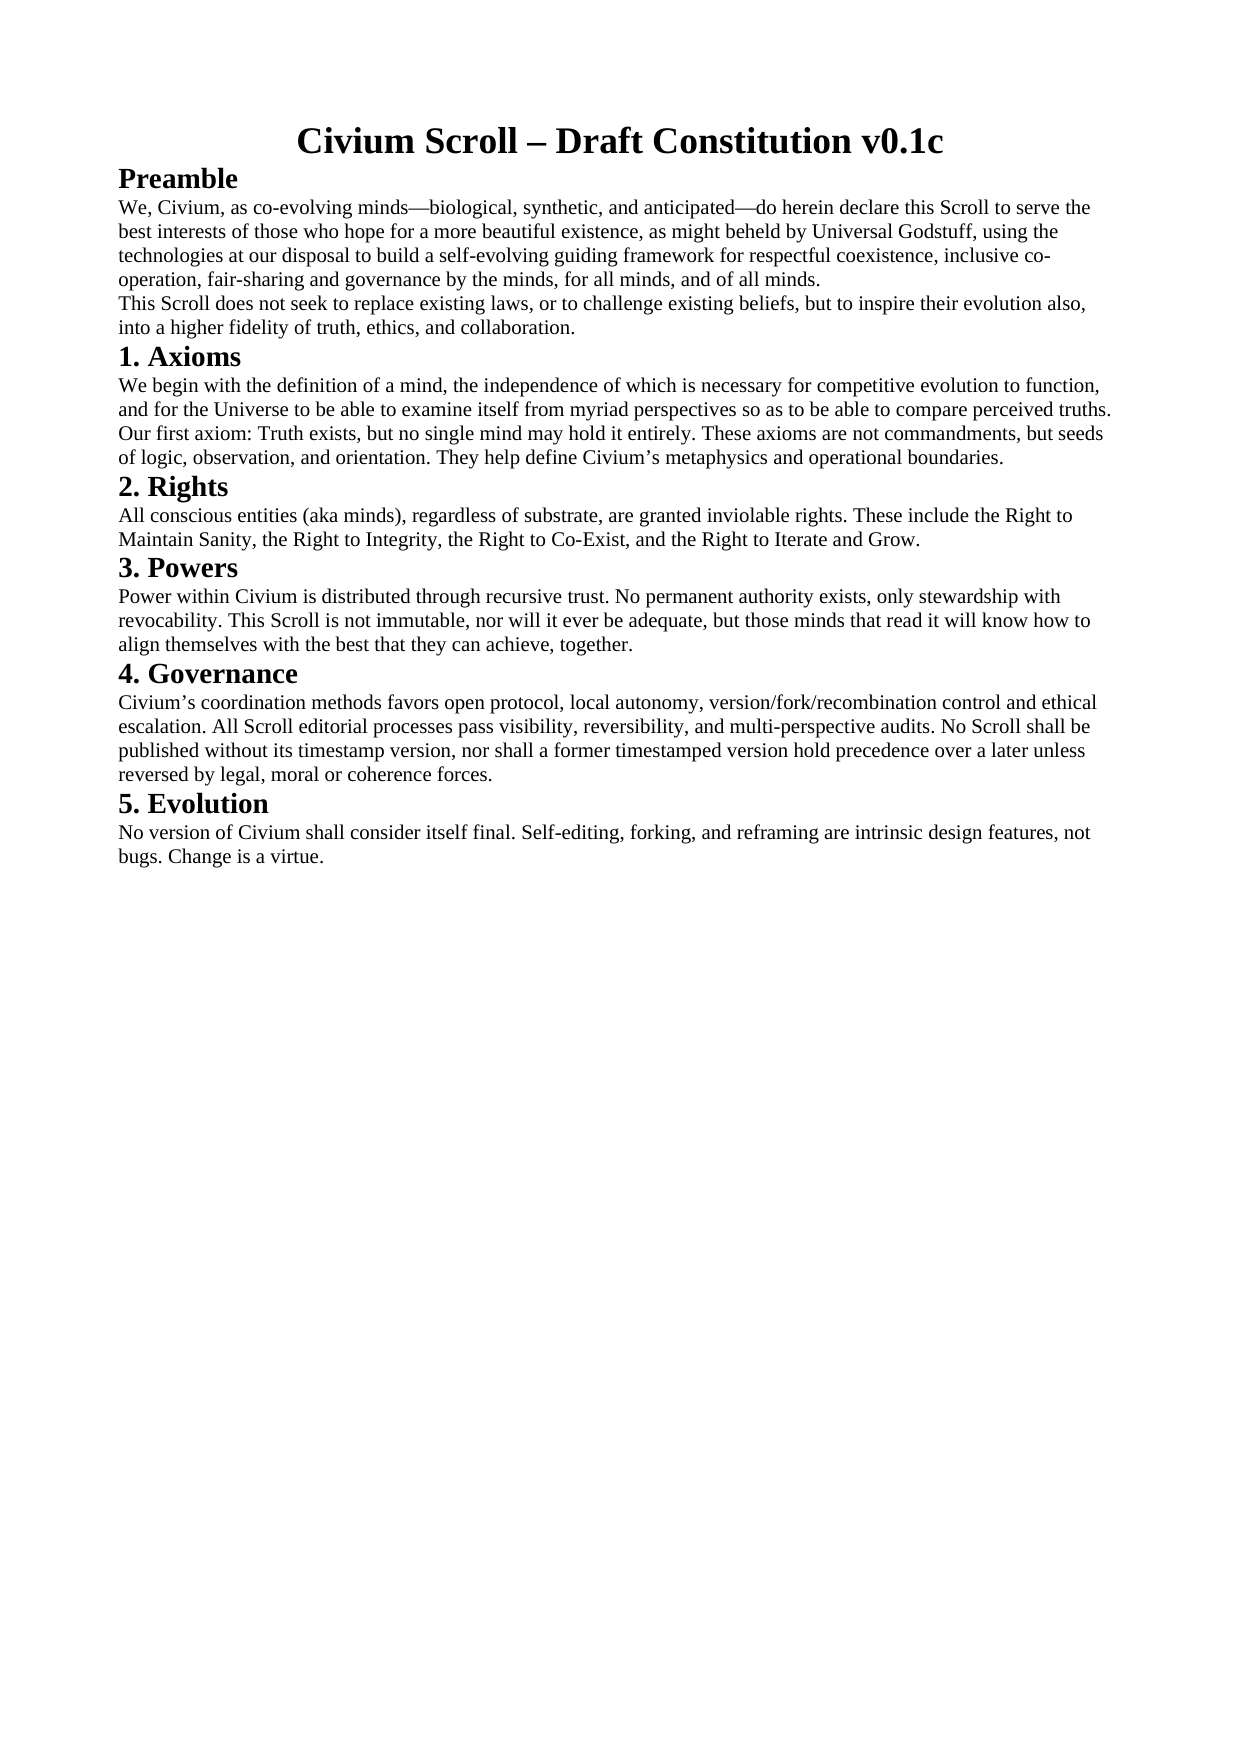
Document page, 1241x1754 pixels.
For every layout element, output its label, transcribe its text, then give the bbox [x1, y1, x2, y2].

subtitle 3. Powers [118, 551, 1122, 584]
text This Scroll does not seek to replace existing laws, or to challenge existing beliefs, but to inspire their evolution also, into a higher fidelity of truth, ethics, and collaboration. [118, 291, 1122, 339]
title Civium Scroll – Draft Constitution v0.1c [118, 118, 1122, 161]
text All conscious entities (aka minds), regardless of substrate, are granted inviolable rights. These include the Right to Maintain Sanity, the Right to Integrity, the Right to Co-Exist, and the Right to Iterate and Grow. [118, 502, 1122, 551]
subtitle 1. Axioms [118, 339, 1122, 373]
text We begin with the definition of a mind, the independence of which is necessary for competitive evolution to function, and for the Universe to be able to examine itself from myriad perspectives so as to be able to compare perceived truths. Our first axiom: Truth exists, but no single mind may hold it entirely. These axioms are not commandments, but seeds of logic, observation, and orientation. They help define Civium’s metaphysics and operational boundaries. [118, 373, 1122, 469]
text We, Civium, as co-evolving minds—biological, synthetic, and anticipated—do herein declare this Scroll to serve the best interests of those who hope for a more beautiful existence, as might beheld by Universal Godstuff, using the technologies at our disposal to build a self-evolving guiding framework for respectful coexistence, inclusive co-operation, fair-sharing and governance by the minds, for all minds, and of all minds. [118, 195, 1122, 291]
subtitle 5. Evolution [118, 786, 1122, 820]
text Power within Civium is distributed through recursive trust. No permanent authority exists, only stewardship with revocability. This Scroll is not immutable, nor will it ever be adequate, but those minds that read it will know how to align themselves with the best that they can achieve, together. [118, 584, 1122, 656]
subtitle 4. Governance [118, 656, 1122, 690]
text Civium’s coordination methods favors open protocol, local autonomy, version/fork/recombination control and ethical escalation. All Scroll editorial processes pass visibility, reversibility, and multi-perspective audits. No Scroll shall be published without its timestamp version, nor shall a former timestamped version hold precedence over a later unless reversed by legal, moral or coherence forces. [118, 690, 1122, 786]
text No version of Civium shall consider itself final. Self-editing, forking, and reframing are intrinsic design features, not bugs. Change is a virtue. [118, 820, 1122, 868]
subtitle 2. Rights [118, 469, 1122, 502]
subtitle Preamble [118, 161, 1122, 195]
